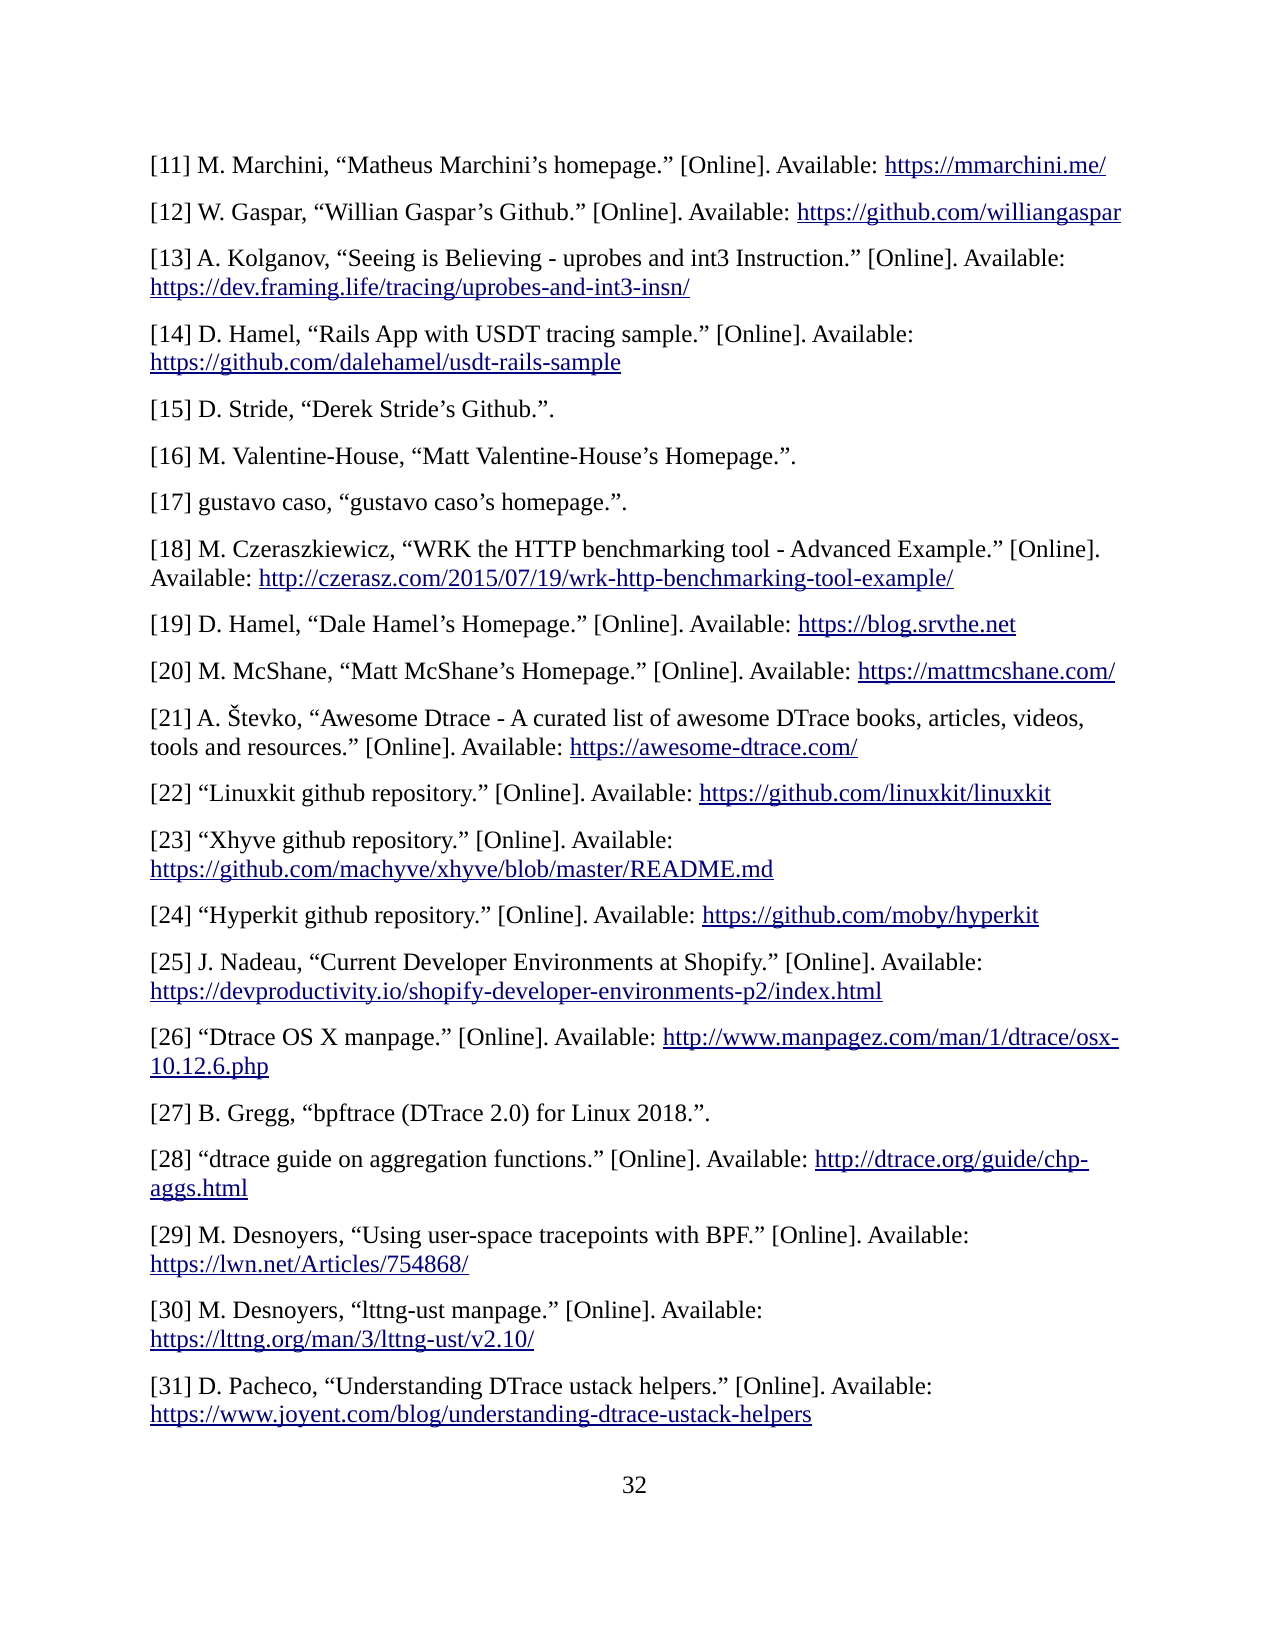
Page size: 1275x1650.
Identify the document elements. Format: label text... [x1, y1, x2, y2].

text [30] M. Desnoyers, “lttng-ust manpage.” [Online]. Available: https://lttng.org/man/3/lttng-ust/v2.10/ [150, 1295, 1125, 1353]
text [26] “Dtrace OS X manpage.” [Online]. Available: http://www.manpagez.com/man/1/dtrace/osx-10.12.6.php [150, 1022, 1125, 1080]
text [18] M. Czeraszkiewicz, “WRK the HTTP benchmarking tool - Advanced Example.” [Online]. Available: http://czerasz.com/2015/07/19/wrk-http-benchmarking-tool-example/ [150, 534, 1125, 592]
text [12] W. Gaspar, “Willian Gaspar’s Github.” [Online]. Available: https://github.com/williangaspar [150, 197, 1125, 225]
text [23] “Xhyve github repository.” [Online]. Available: https://github.com/machyve/xhyve/blob/master/README.md [150, 825, 1125, 882]
text [20] M. McShane, “Matt McShane’s Homepage.” [Online]. Available: https://mattmcshane.com/ [150, 656, 1125, 685]
text [16] M. Valentine-House, “Matt Valentine-House’s Homepage.”. [150, 441, 1125, 469]
text [11] M. Marchini, “Matheus Marchini’s homepage.” [Online]. Available: https://mmarchini.me/ [150, 150, 1125, 179]
text [13] A. Kolganov, “Seeing is Believing - uprobes and int3 Instruction.” [Online]. Available: https://dev.framing.life/tracing/uprobes-and-int3-insn/ [150, 243, 1125, 301]
text [25] J. Nadeau, “Current Developer Environments at Shopify.” [Online]. Available: https://devproductivity.io/shopify-developer-environments-p2/index.html [150, 947, 1125, 1004]
text [22] “Linuxkit github repository.” [Online]. Available: https://github.com/linuxkit/linuxkit [150, 778, 1125, 807]
text [31] D. Pacheco, “Understanding DTrace ustack helpers.” [Online]. Available: https://www.joyent.com/blog/understanding-dtrace-ustack-helpers [150, 1371, 1125, 1428]
text [17] gustavo caso, “gustavo caso’s homepage.”. [150, 487, 1125, 516]
text [28] “dtrace guide on aggregation functions.” [Online]. Available: http://dtrace.org/guide/chp-aggs.html [150, 1144, 1125, 1202]
text [24] “Hyperkit github repository.” [Online]. Available: https://github.com/moby/hyperkit [150, 900, 1125, 929]
text [19] D. Hamel, “Dale Hamel’s Homepage.” [Online]. Available: https://blog.srvthe.net [150, 609, 1125, 638]
text [29] M. Desnoyers, “Using user-space tracepoints with BPF.” [Online]. Available: https://lwn.net/Articles/754868/ [150, 1220, 1125, 1277]
text [21] A. Števko, “Awesome Dtrace - A curated list of awesome DTrace books, articles, videos, tools and resources.” [Online]. Available: https://awesome-dtrace.com/ [150, 703, 1125, 760]
text [14] D. Hamel, “Rails App with USDT tracing sample.” [Online]. Available: https://github.com/dalehamel/usdt-rails-sample [150, 319, 1125, 376]
text [27] B. Gregg, “bpftrace (DTrace 2.0) for Linux 2018.”. [150, 1098, 1125, 1127]
text [15] D. Stride, “Derek Stride’s Github.”. [150, 394, 1125, 423]
